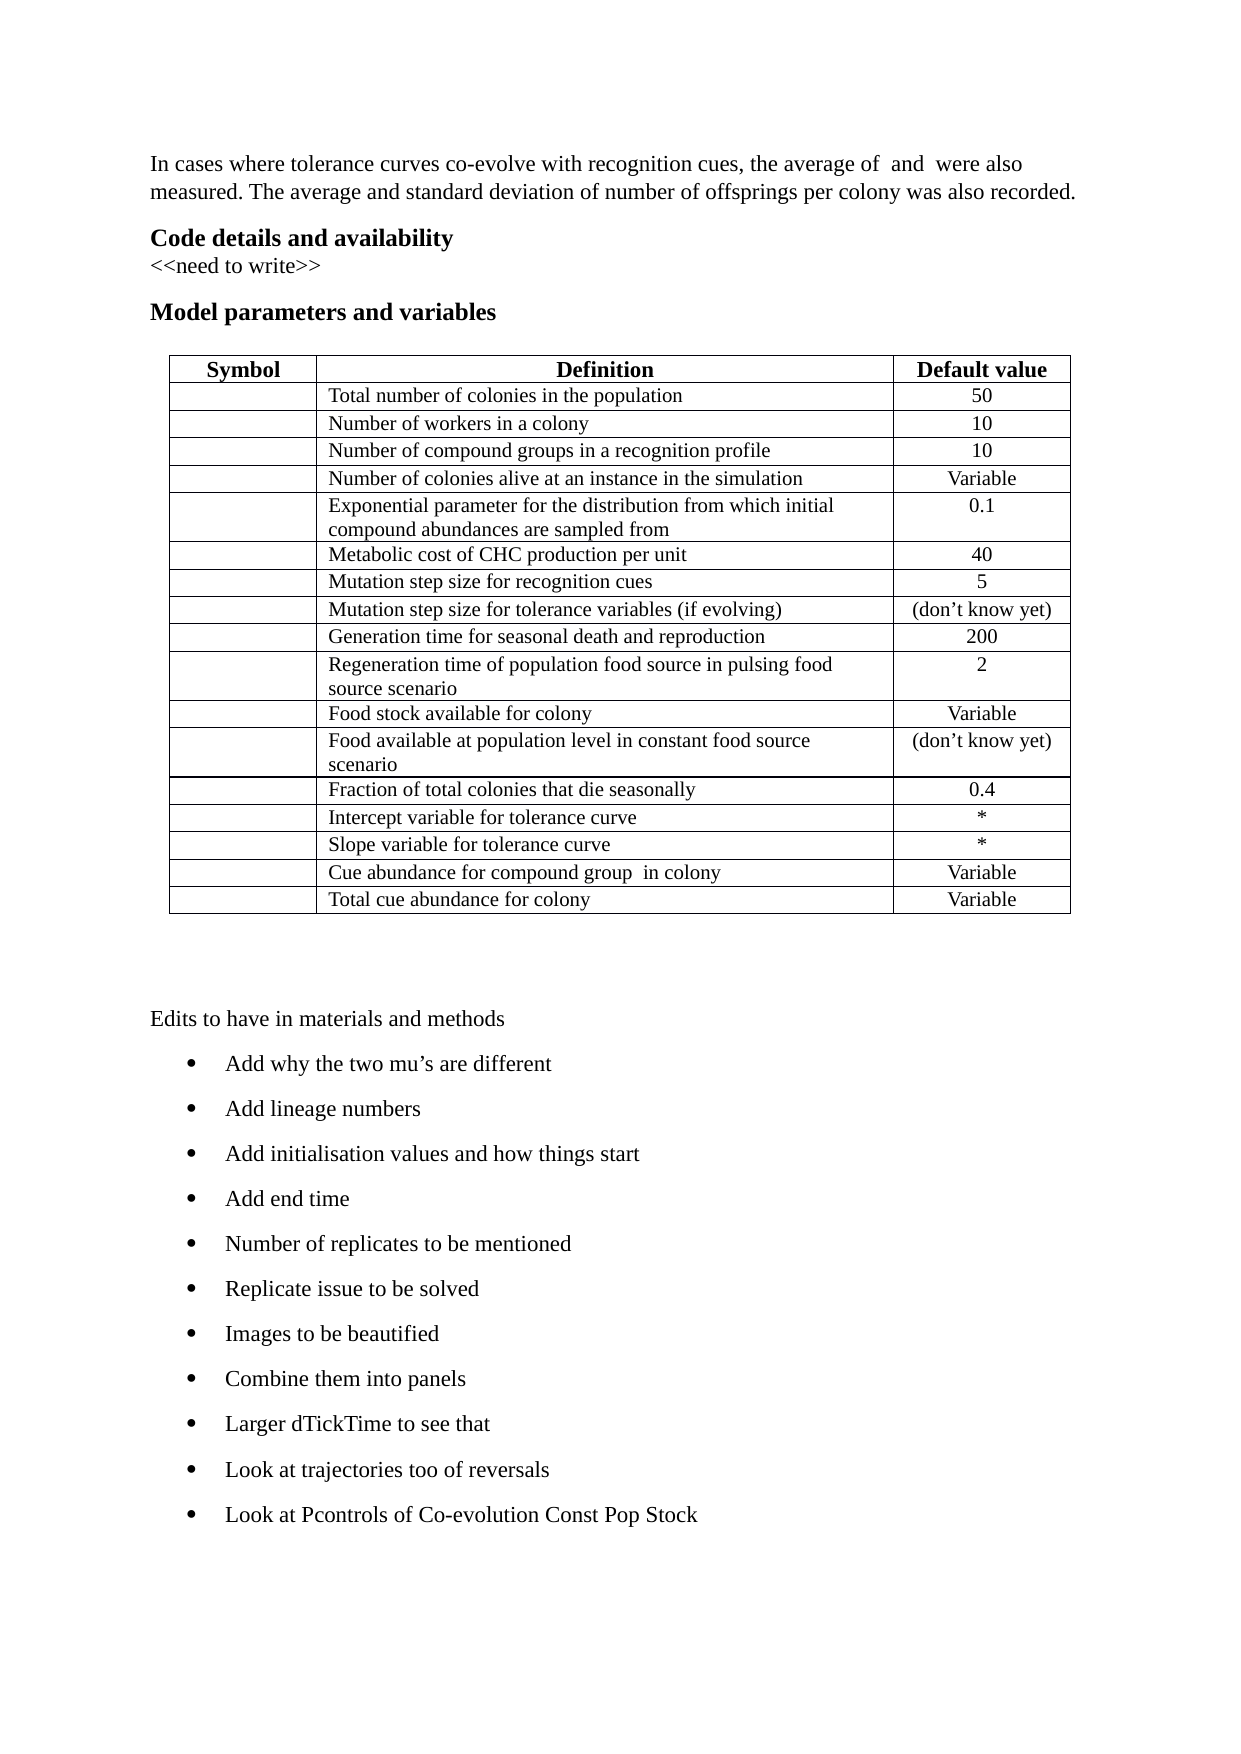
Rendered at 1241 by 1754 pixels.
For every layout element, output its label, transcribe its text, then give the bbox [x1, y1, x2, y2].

table_cell Number of compound groups in a recognition profile [317, 438, 893, 464]
table_header Default value [894, 356, 1070, 382]
table_cell [170, 778, 316, 804]
list Add end time [187, 1185, 1090, 1211]
table_cell Intercept variable for tolerance curve [317, 805, 893, 831]
table_cell Food available at population level in constant food source scenario [317, 728, 893, 776]
table_cell Metabolic cost of CHC production per unit [317, 542, 893, 568]
table_cell Variable [894, 701, 1070, 727]
table_header Definition [317, 356, 893, 382]
table_cell [170, 411, 316, 437]
table_cell 10 [894, 411, 1070, 437]
table_cell Mutation step size for recognition cues [317, 570, 893, 596]
table_cell Total cue abundance for colony [317, 887, 893, 913]
table_cell [170, 805, 316, 831]
table_cell [170, 383, 316, 410]
table_cell [170, 887, 316, 913]
table_cell [170, 860, 316, 886]
table_cell Cue abundance for compound group in colony [317, 860, 893, 886]
table_cell Number of workers in a colony [317, 411, 893, 437]
table_cell 50 [894, 383, 1070, 410]
table_cell Slope variable for tolerance curve [317, 832, 893, 858]
table_cell Fraction of total colonies that die seasonally [317, 778, 893, 804]
list Add lineage numbers [187, 1095, 1090, 1121]
table_cell [170, 466, 316, 492]
table_cell 10 [894, 438, 1070, 464]
table_cell 200 [894, 624, 1070, 651]
table_cell Regeneration time of population food source in pulsing food source scenario [317, 652, 893, 700]
table_cell Variable [894, 466, 1070, 492]
table_cell [170, 542, 316, 568]
text In cases where tolerance curves co-evolve with recognition cues, the average of and were also measured. The average and standard deviation of number of offsprings per colony was also recorded. [150, 150, 1090, 205]
table_cell [170, 570, 316, 596]
table_cell (don’t know yet) [894, 728, 1070, 776]
subtitle Code details and availability [150, 223, 1090, 252]
table_cell Variable [894, 860, 1070, 886]
table_cell * [894, 805, 1070, 831]
list Add initialisation values and how things start [187, 1140, 1090, 1166]
list Replicate issue to be solved [187, 1275, 1090, 1302]
table_cell Mutation step size for tolerance variables (if evolving) [317, 597, 893, 623]
table_header Symbol [170, 356, 316, 382]
table_cell [170, 728, 316, 776]
list Look at trajectories too of reversals [187, 1456, 1090, 1482]
list Look at Pcontrols of Co-evolution Const Pop Stock [187, 1501, 1090, 1527]
list Larger dTickTime to see that [187, 1411, 1090, 1437]
list Images to be beautified [187, 1320, 1090, 1347]
table_cell 0.1 [894, 493, 1070, 541]
table_cell Total number of colonies in the population [317, 383, 893, 410]
table_cell 40 [894, 542, 1070, 568]
table_cell [170, 493, 316, 541]
table_cell 0.4 [894, 778, 1070, 804]
table_cell Generation time for seasonal death and reproduction [317, 624, 893, 651]
subtitle Model parameters and variables [150, 297, 1090, 355]
text <<need to write>> [150, 252, 1090, 279]
table_cell Exponential parameter for the distribution from which initial compound abundances are sampled from [317, 493, 893, 541]
list Combine them into panels [187, 1365, 1090, 1392]
table_cell [170, 701, 316, 727]
table_cell [170, 438, 316, 464]
table_cell [170, 652, 316, 700]
table_cell Number of colonies alive at an instance in the simulation [317, 466, 893, 492]
table_cell * [894, 832, 1070, 858]
table_cell [170, 624, 316, 651]
table_cell [170, 832, 316, 858]
list Number of replicates to be mentioned [187, 1230, 1090, 1256]
table_cell Food stock available for colony [317, 701, 893, 727]
table_cell Variable [894, 887, 1070, 913]
text Edits to have in materials and methods [150, 1004, 1090, 1031]
table_cell [170, 597, 316, 623]
list Add why the two mu’s are different [187, 1050, 1090, 1076]
table_cell 5 [894, 570, 1070, 596]
table_cell 2 [894, 652, 1070, 700]
table_cell (don’t know yet) [894, 597, 1070, 623]
